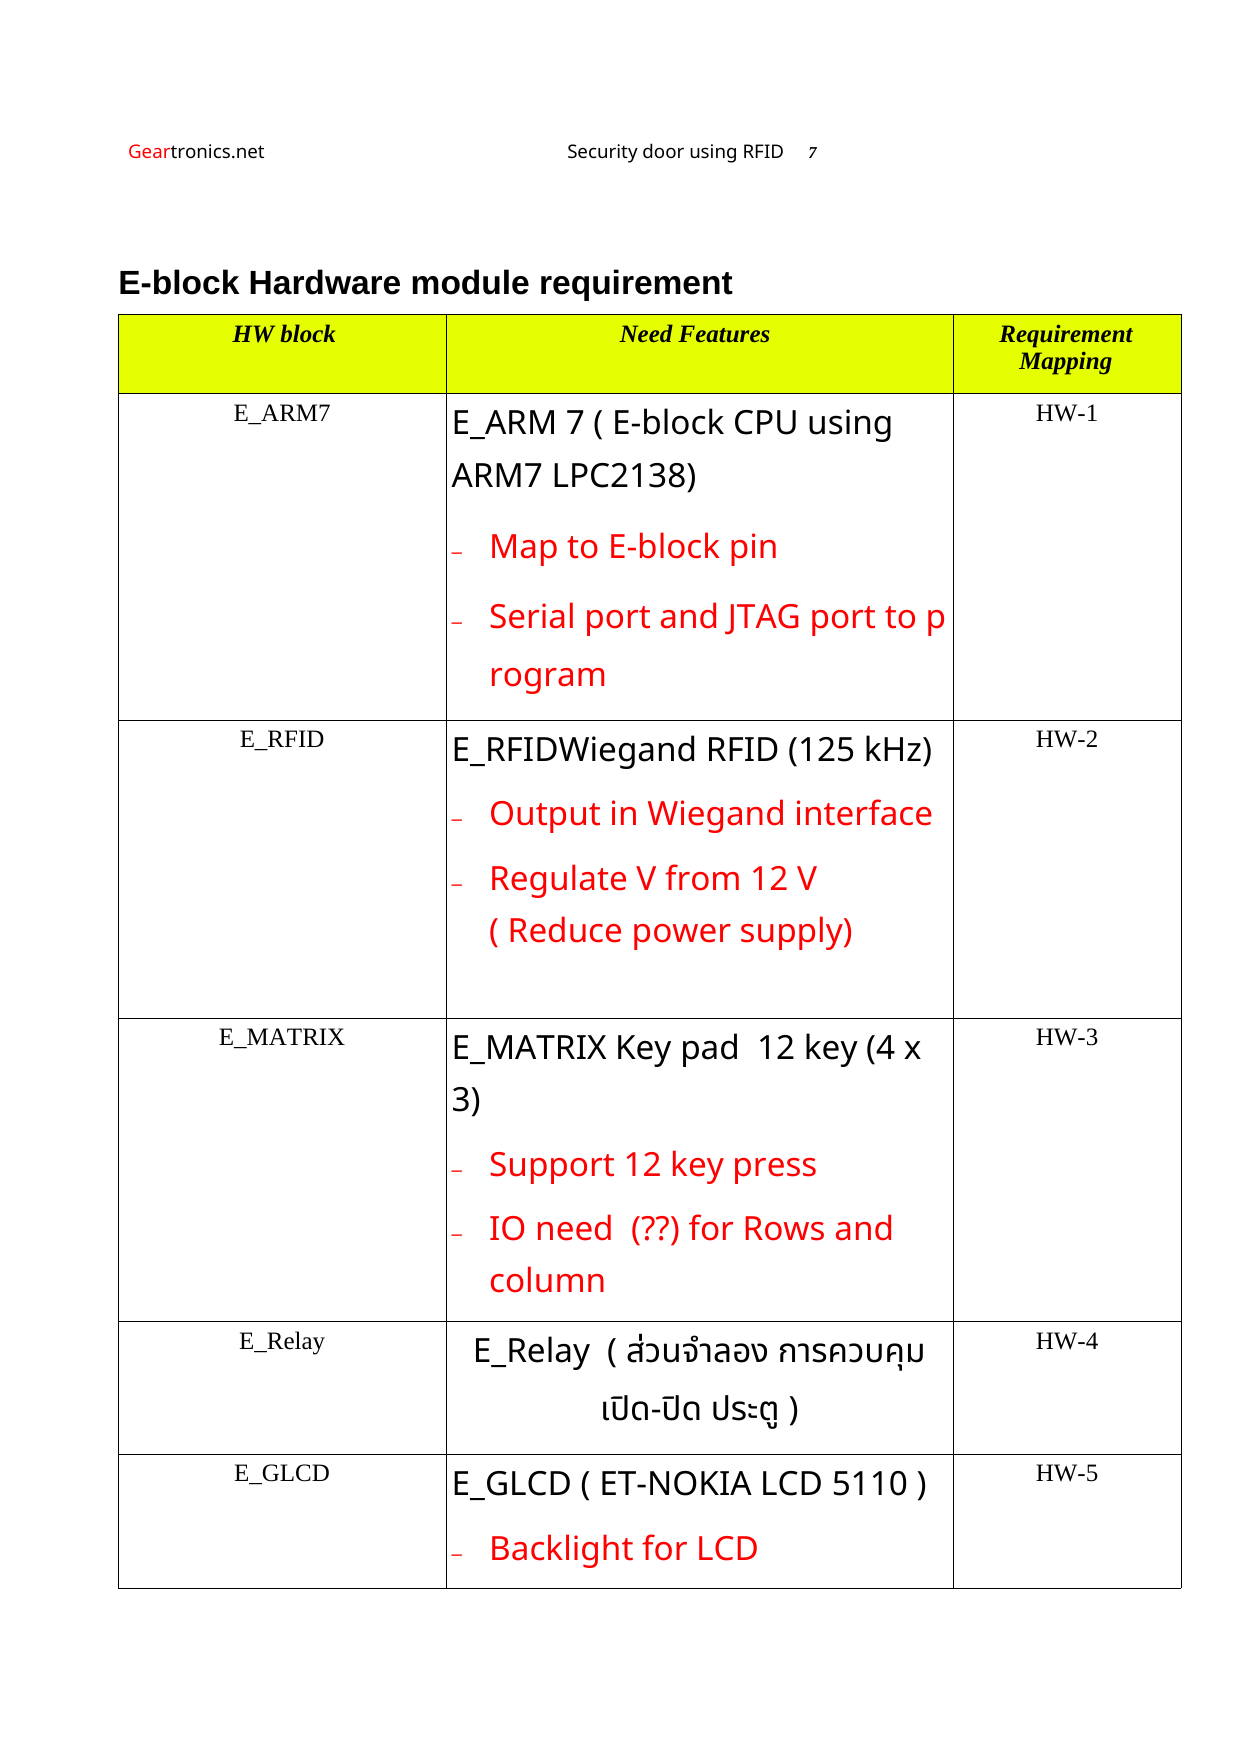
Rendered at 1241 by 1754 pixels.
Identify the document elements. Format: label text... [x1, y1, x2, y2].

table_cell E_GLCD ( ET-NOKIA LCD 5110 ) Backlight for LCD SPI interface [447, 1455, 953, 1588]
table_cell HW-1 [954, 394, 1181, 720]
table_cell E_MATRIX [119, 1019, 446, 1321]
table_cell E_RFID [119, 721, 446, 1018]
table_cell HW-5 [954, 1455, 1181, 1588]
table_cell HW-4 [954, 1322, 1181, 1454]
table_cell E_Relay [119, 1322, 446, 1454]
table_cell E_RFIDWiegand RFID (125 kHz) Output in Wiegand interface Regulate V from 12 V ( Reduce power supply) [447, 721, 953, 1018]
table_cell E_Relay ( ส่วนจำลอง การควบคุม เปิด-ปิด ประตู ) [447, 1322, 953, 1454]
table_cell E_ARM7 [119, 394, 446, 720]
table_header HW block [119, 315, 446, 393]
subtitle E-block Hardware module requirement [118, 264, 1181, 301]
table_cell E_GLCD [119, 1455, 446, 1588]
table_cell HW-2 [954, 721, 1181, 1018]
table_header Requirement Mapping [954, 315, 1181, 393]
table_header Need Features [447, 315, 953, 393]
table_cell E_MATRIX Key pad 12 key (4 x 3) Support 12 key press IO need (??) for Rows and column [447, 1019, 953, 1321]
table_cell HW-3 [954, 1019, 1181, 1321]
table_cell E_ARM 7 ( E-block CPU using ARM7 LPC2138) Map to E-block pin Serial port and JTAG port to program [447, 394, 953, 720]
